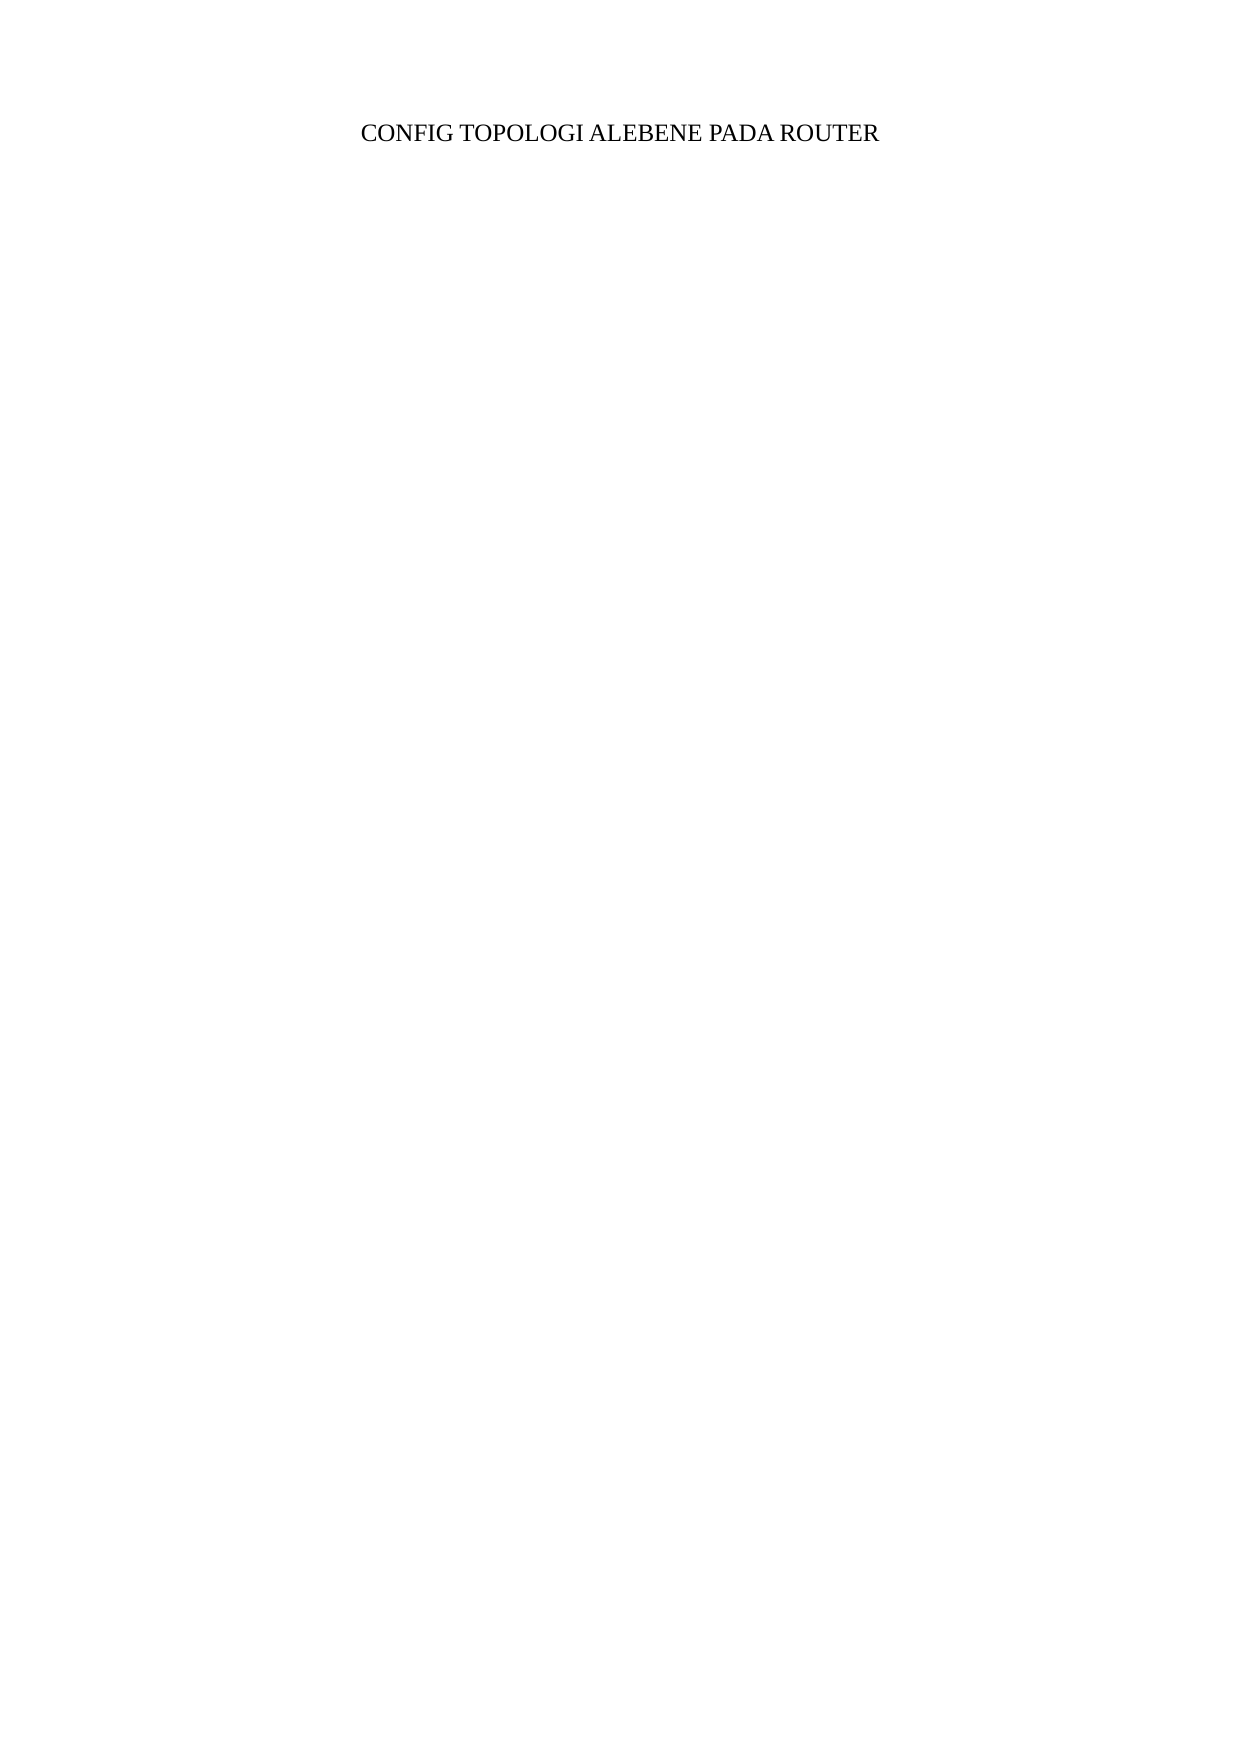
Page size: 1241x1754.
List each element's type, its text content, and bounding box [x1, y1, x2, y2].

text CONFIG TOPOLOGI ALEBENE PADA ROUTER [118, 118, 1122, 147]
